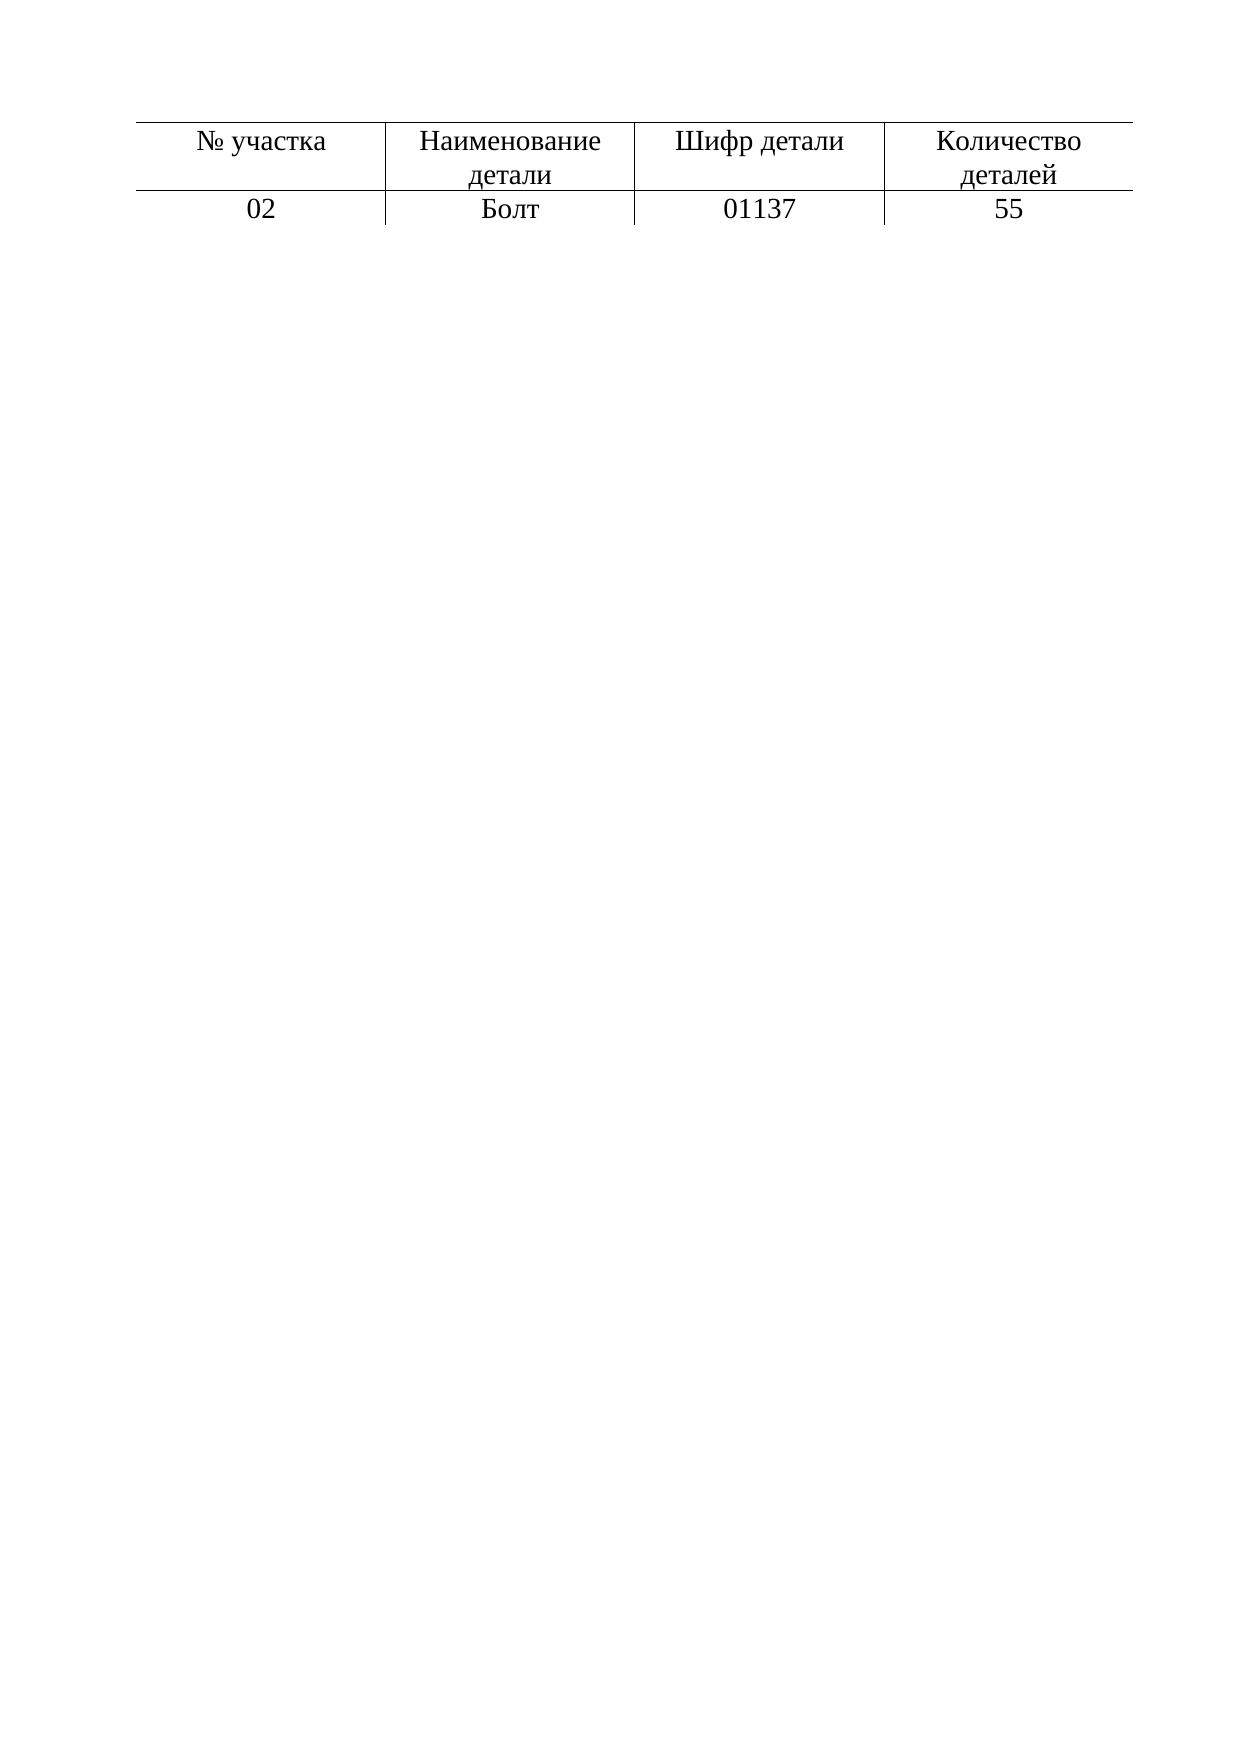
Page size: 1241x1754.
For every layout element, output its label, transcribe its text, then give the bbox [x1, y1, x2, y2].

table_header № участка [136, 123, 385, 190]
table_cell Болт [386, 191, 634, 225]
table_cell 02 [136, 191, 385, 225]
table_cell 01137 [635, 191, 884, 225]
table_header Наименование детали [386, 123, 634, 190]
table_cell 55 [885, 191, 1133, 225]
table_header Количество деталей [885, 123, 1133, 190]
table_header Шифр детали [635, 123, 884, 190]
